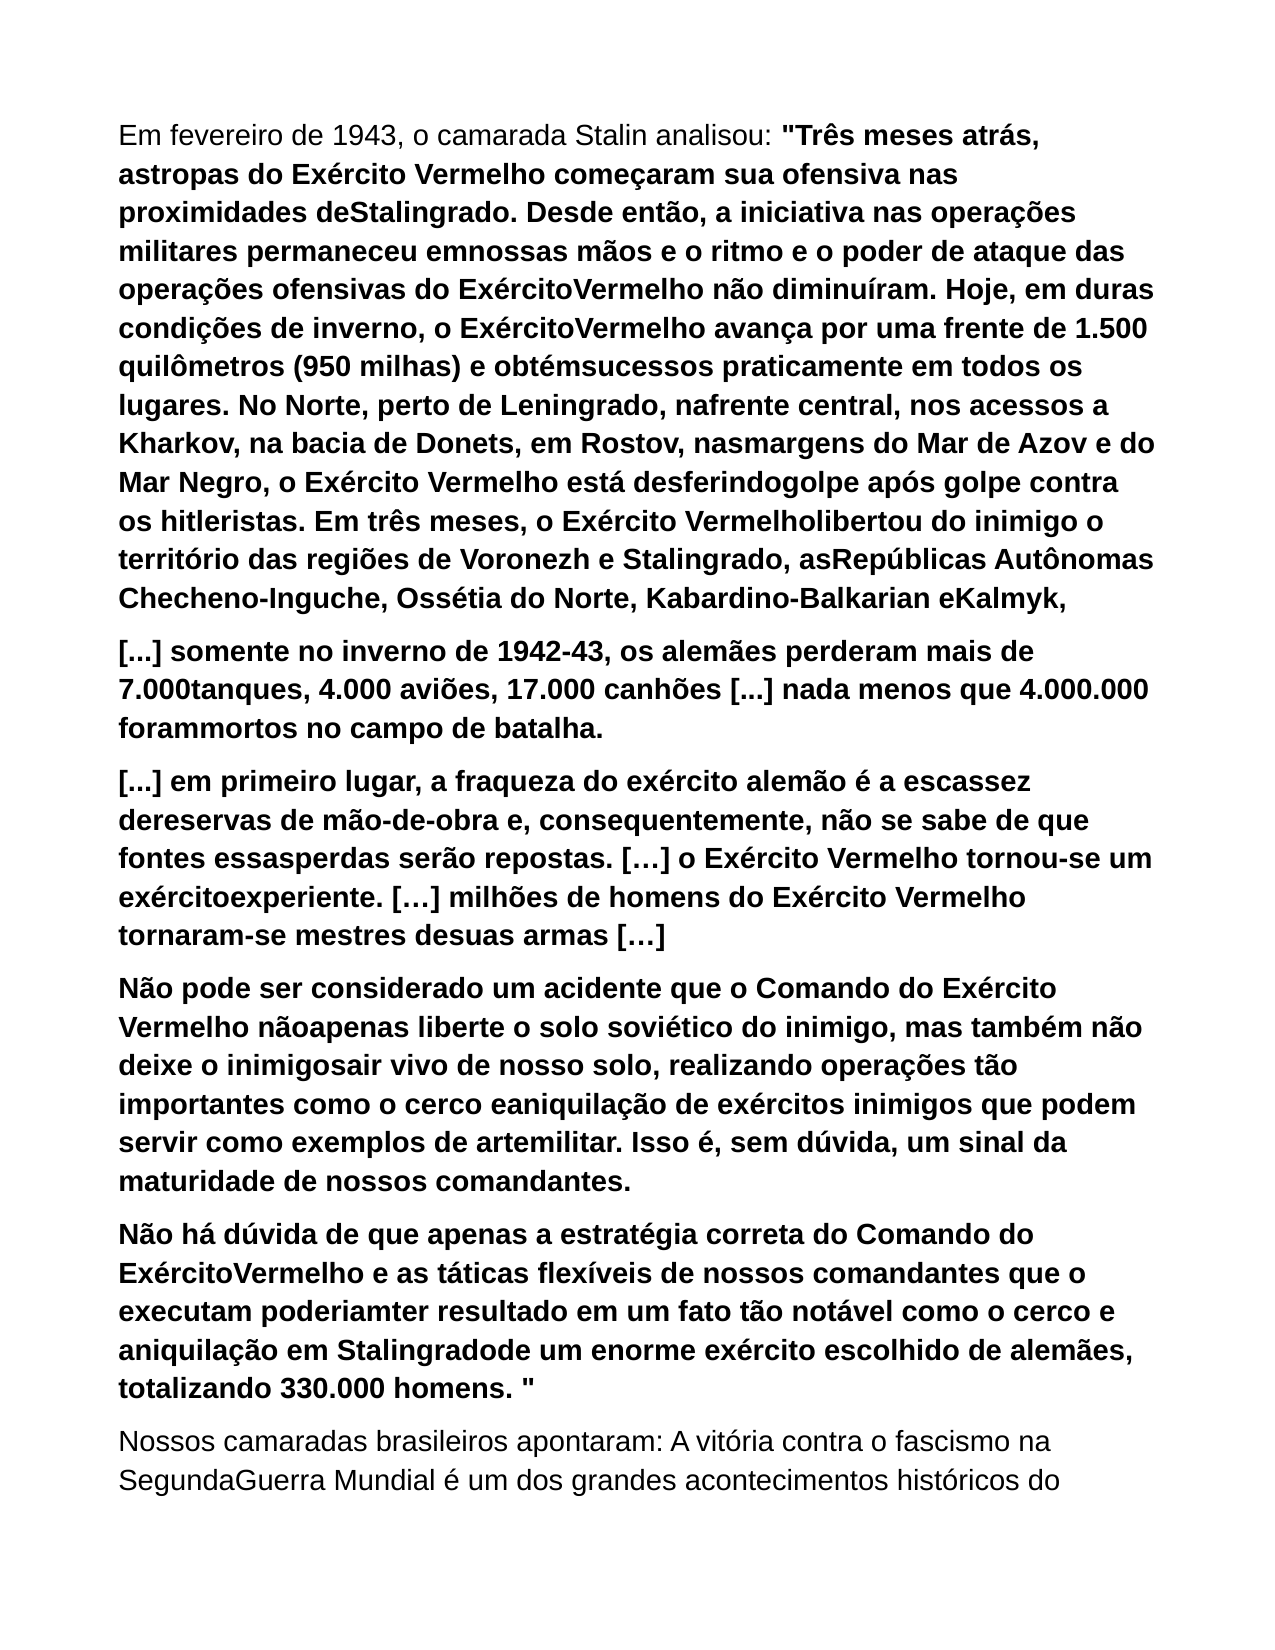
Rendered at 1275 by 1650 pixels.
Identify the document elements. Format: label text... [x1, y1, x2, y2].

text [...] em primeiro lugar, a fraqueza do exército alemão é a escassez dereservas de mão-de-obra e, consequentemente, não se sabe de que fontes essasperdas serão repostas. […] o Exército Vermelho tornou-se um exércitoexperiente. […] milhões de homens do Exército Vermelho tornaram-se mestres desuas armas […] [118, 764, 1157, 952]
text Nossos camaradas brasileiros apontaram: A vitória contra o fascismo na SegundaGuerra Mundial é um dos grandes acontecimentos históricos do [118, 1424, 1157, 1496]
text Não há dúvida de que apenas a estratégia correta do Comando do ExércitoVermelho e as táticas flexíveis de nossos comandantes que o executam poderiamter resultado em um fato tão notável como o cerco e aniquilação em Stalingradode um enorme exército escolhido de alemães, totalizando 330.000 homens. " [118, 1217, 1157, 1405]
text [...] somente no inverno de 1942-43, os alemães perderam mais de 7.000tanques, 4.000 aviões, 17.000 canhões [...] nada menos que 4.000.000 forammortos no campo de batalha. [118, 634, 1157, 744]
text Em fevereiro de 1943, o camarada Stalin analisou: "Três meses atrás, astropas do Exército Vermelho começaram sua ofensiva nas proximidades deStalingrado. Desde então, a iniciativa nas operações militares permaneceu emnossas mãos e o ritmo e o poder de ataque das operações ofensivas do ExércitoVermelho não diminuíram. Hoje, em duras condições de inverno, o ExércitoVermelho avança por uma frente de 1.500 quilômetros (950 milhas) e obtémsucessos praticamente em todos os lugares. No Norte, perto de Leningrado, nafrente central, nos acessos a Kharkov, na bacia de Donets, em Rostov, nasmargens do Mar de Azov e do Mar Negro, o Exército Vermelho está desferindogolpe após golpe contra os hitleristas. Em três meses, o Exército Vermelholibertou do inimigo o território das regiões de Voronezh e Stalingrado, asRepúblicas Autônomas Checheno-Inguche, Ossétia do Norte, Kabardino-Balkarian eKalmyk, [118, 118, 1157, 614]
text Não pode ser considerado um acidente que o Comando do Exército Vermelho nãoapenas liberte o solo soviético do inimigo, mas também não deixe o inimigosair vivo de nosso solo, realizando operações tão importantes como o cerco eaniquilação de exércitos inimigos que podem servir como exemplos de artemilitar. Isso é, sem dúvida, um sinal da maturidade de nossos comandantes. [118, 971, 1157, 1197]
